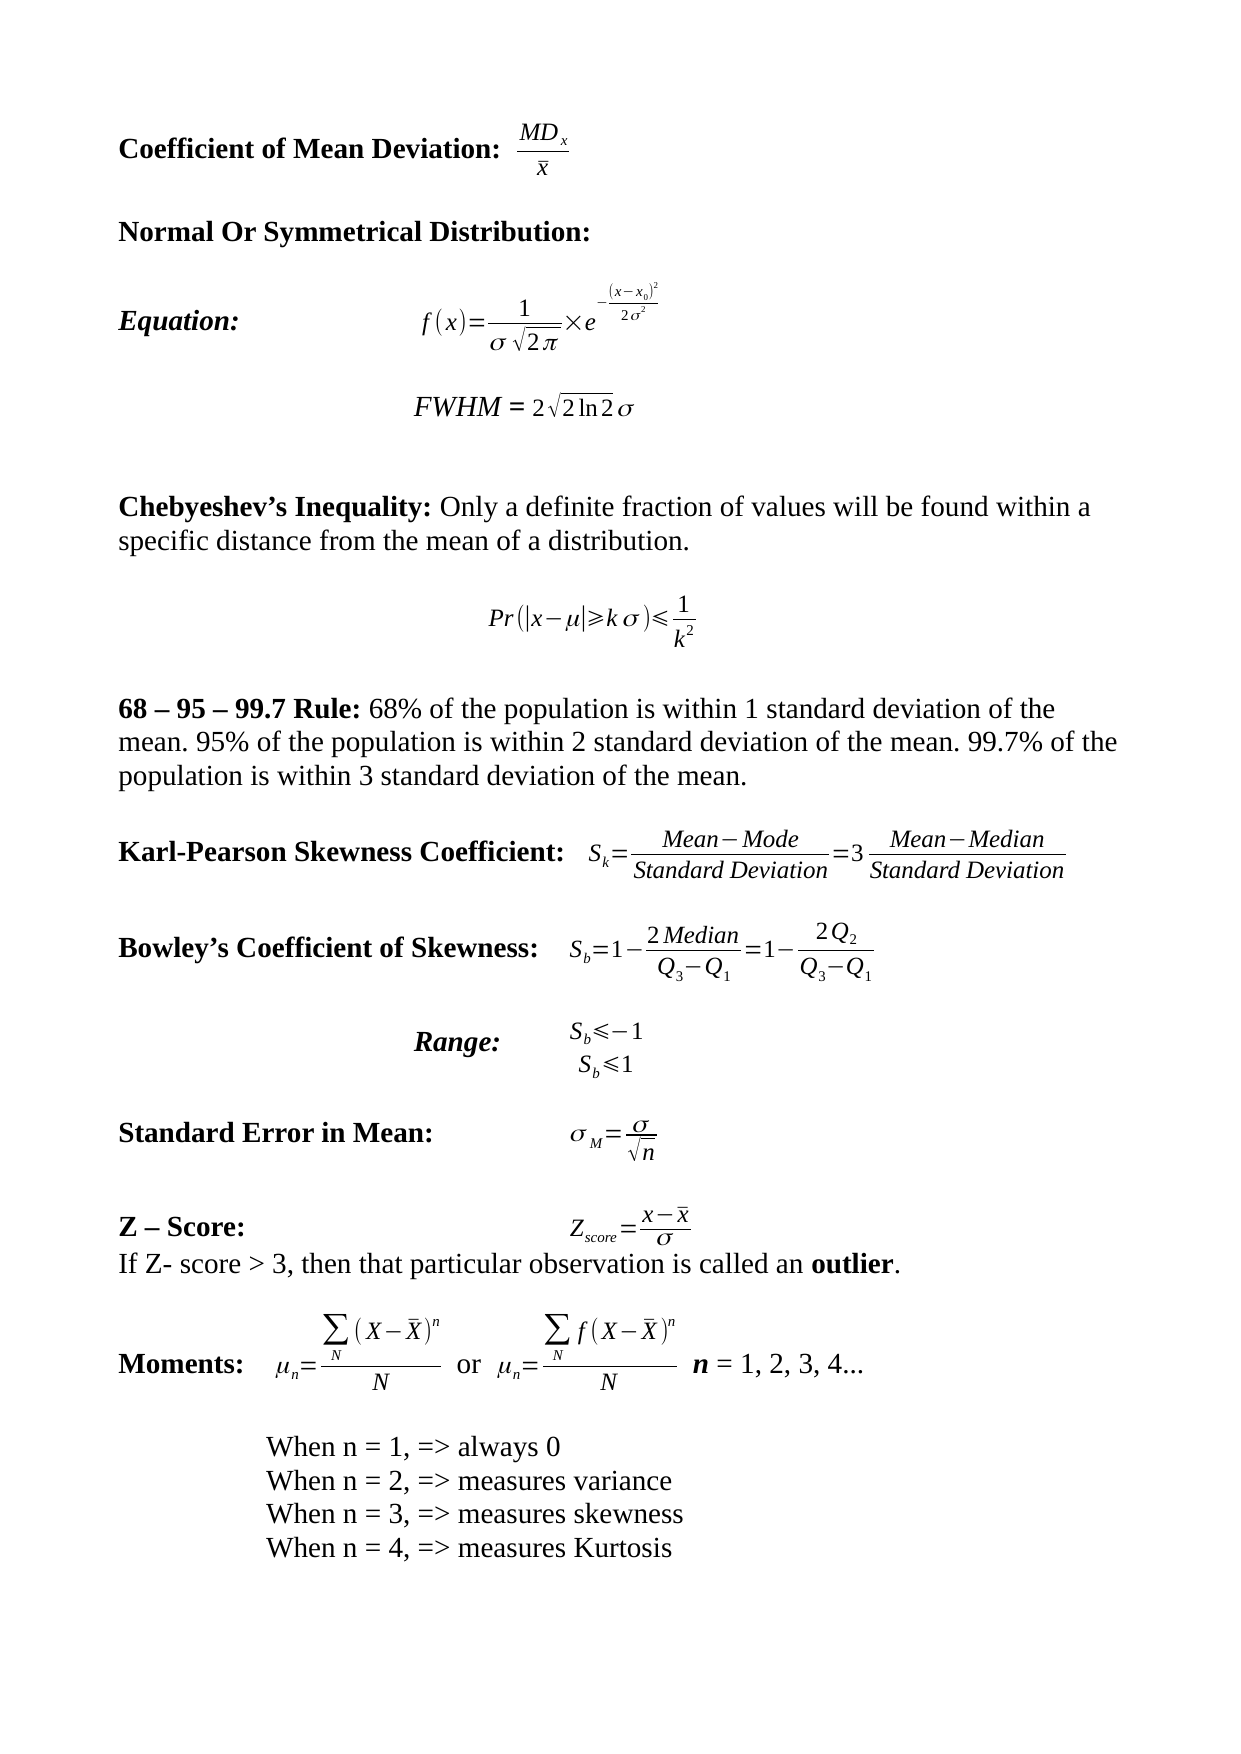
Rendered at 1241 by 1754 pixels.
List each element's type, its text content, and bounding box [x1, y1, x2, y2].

text Karl-Pearson Skewness Coefficient: [118, 825, 1122, 884]
text When n = 4, => measures Kurtosis [118, 1530, 1122, 1563]
text Range: [118, 1017, 1122, 1081]
text Standard Error in Mean: [118, 1115, 1122, 1166]
text Equation: [118, 281, 1122, 355]
text Moments: or n = 1, 2, 3, 4... [118, 1313, 1122, 1396]
text Normal Or Symmetrical Distribution: [118, 214, 1122, 248]
text Coefficient of Mean Deviation: [118, 118, 1122, 181]
text 68 – 95 – 99.7 Rule: 68% of the population is within 1 standard deviation of the mean. 95% of the population is within 2 standard deviation of the mean. 99.7% of the population is within 3 standard deviation of the mean. [118, 691, 1122, 791]
text When n = 3, => measures skewness [118, 1496, 1122, 1530]
text Chebyeshev’s Inequality: Only a definite fraction of values will be found within a specific distance from the mean of a distribution. [118, 489, 1122, 556]
text When n = 1, => always 0 [118, 1429, 1122, 1463]
text When n = 2, => measures variance [118, 1463, 1122, 1496]
text Bowley’s Coefficient of Skewness: [118, 917, 1122, 984]
text If Z- score > 3, then that particular observation is called an outlier. [118, 1246, 1122, 1279]
text Z – Score: [118, 1200, 1122, 1246]
text FWHM = [118, 389, 1122, 422]
